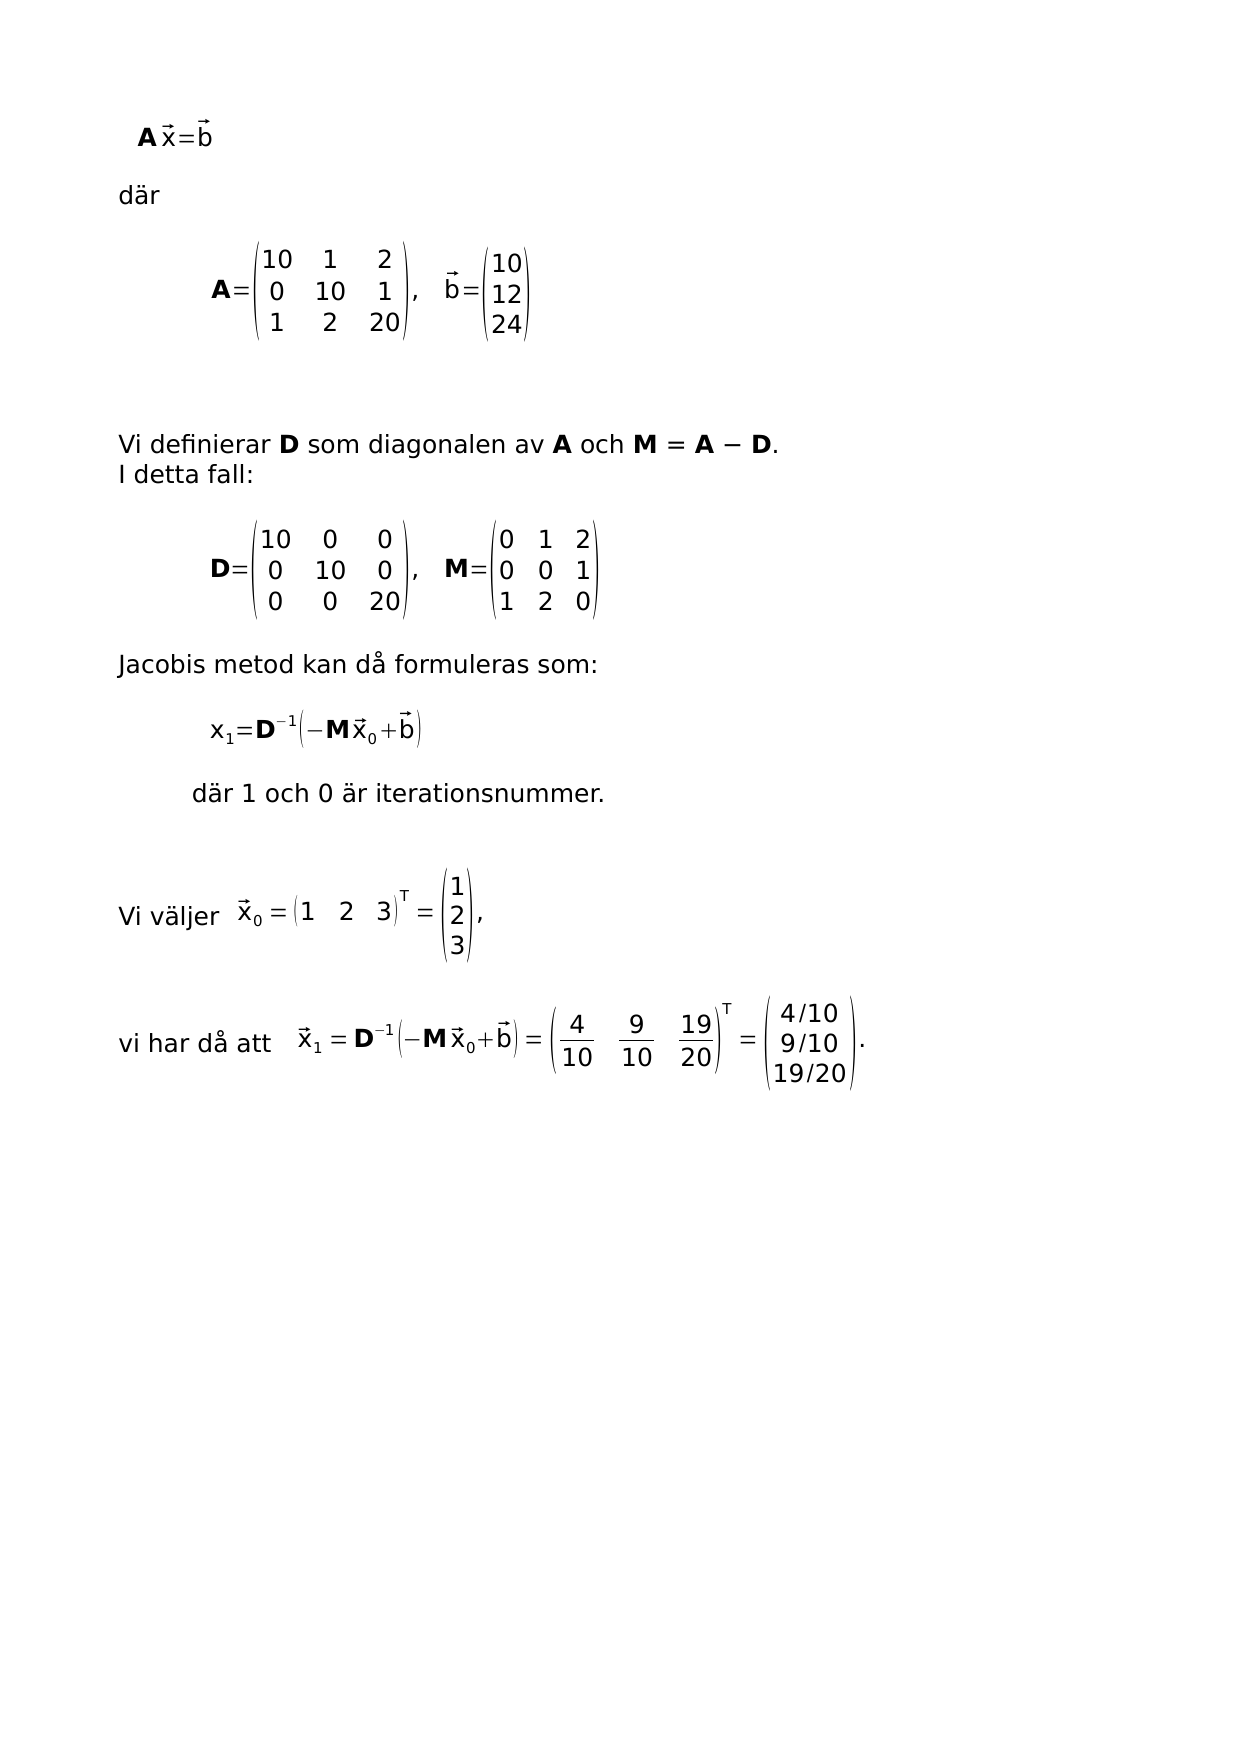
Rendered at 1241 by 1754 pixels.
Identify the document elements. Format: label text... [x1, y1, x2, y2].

text vi har då att [118, 994, 1122, 1093]
text där [118, 181, 1122, 210]
text där 1 och 0 är iterationsnummer. [118, 779, 1122, 809]
text Jacobis metod kan då formuleras som: [118, 651, 1122, 680]
text Vi definierar D som diagonalen av A och M = A − D. [118, 431, 1122, 460]
text Vi väljer [118, 867, 1122, 965]
text I detta fall: [118, 460, 1122, 489]
